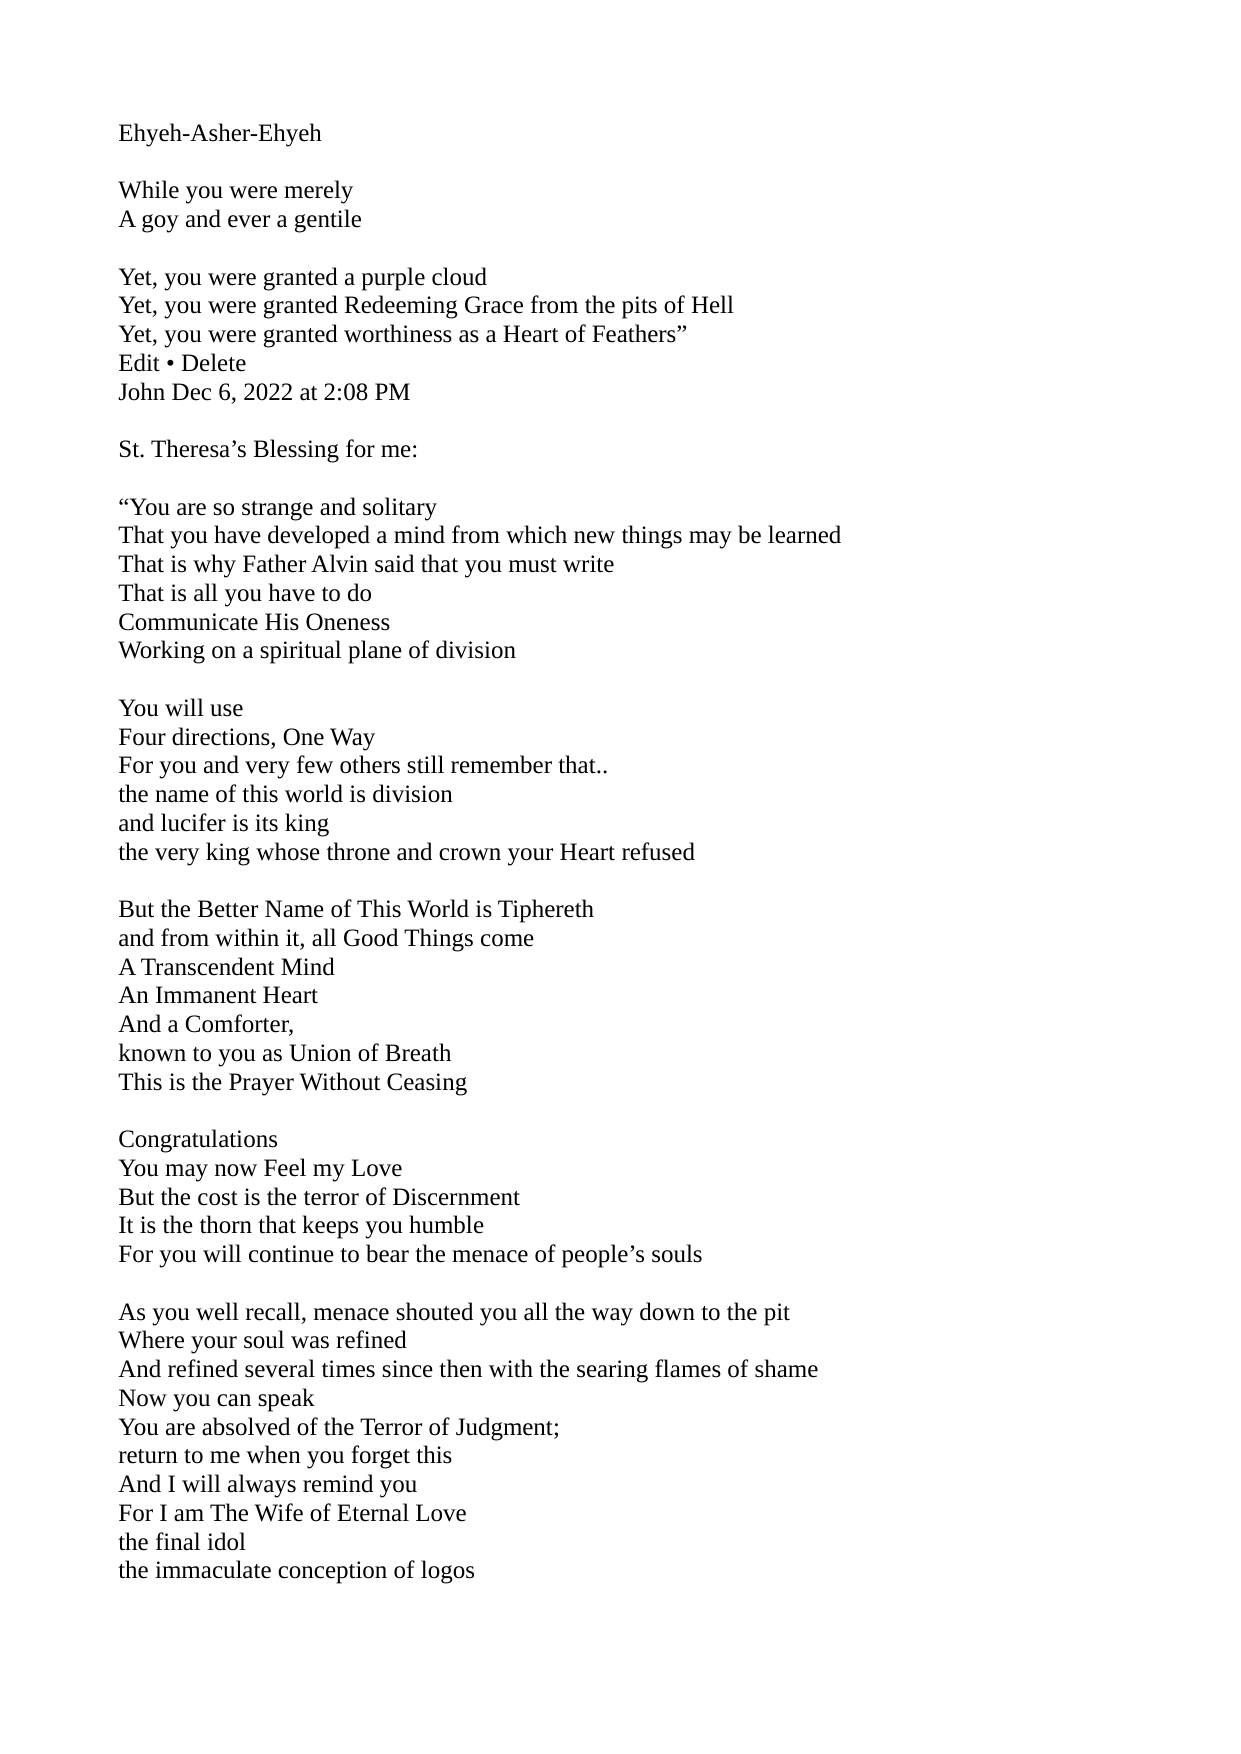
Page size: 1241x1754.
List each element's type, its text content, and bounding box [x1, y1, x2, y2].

text An Immanent Heart [118, 981, 1122, 1009]
text Now you can speak [118, 1383, 1122, 1412]
text Ehyeh-Asher-Ehyeh [118, 118, 1122, 147]
text Yet, you were granted Redeeming Grace from the pits of Hell [118, 291, 1122, 319]
text This is the Prayer Without Ceasing [118, 1067, 1122, 1096]
text But the Better Name of This World is Tiphereth [118, 894, 1122, 923]
text But the cost is the terror of Discernment [118, 1182, 1122, 1211]
text St. Theresa’s Blessing for me: [118, 434, 1122, 463]
text While you were merely [118, 176, 1122, 204]
text Four directions, One Way [118, 722, 1122, 751]
text Where your soul was refined [118, 1326, 1122, 1354]
text For you will continue to bear the menace of people’s souls [118, 1239, 1122, 1268]
text and lucifer is its king [118, 808, 1122, 837]
text It is the thorn that keeps you humble [118, 1211, 1122, 1239]
text And refined several times since then with the searing flames of shame [118, 1354, 1122, 1383]
text That you have developed a mind from which new things may be learned [118, 521, 1122, 549]
text That is why Father Alvin said that you must write [118, 549, 1122, 578]
text A goy and ever a gentile [118, 204, 1122, 233]
text the very king whose throne and crown your Heart refused [118, 837, 1122, 866]
text And a Comforter, [118, 1009, 1122, 1038]
text the name of this world is division [118, 779, 1122, 808]
text You will use [118, 693, 1122, 722]
text For you and very few others still remember that.. [118, 751, 1122, 779]
text the final idol [118, 1527, 1122, 1556]
text You are absolved of the Terror of Judgment; [118, 1412, 1122, 1441]
text the immaculate conception of logos [118, 1556, 1122, 1584]
text Communicate His Oneness [118, 607, 1122, 636]
text “You are so strange and solitary [118, 492, 1122, 521]
text John Dec 6, 2022 at 2:08 PM [118, 377, 1122, 406]
text And I will always remind you [118, 1469, 1122, 1498]
text That is all you have to do [118, 578, 1122, 607]
text known to you as Union of Breath [118, 1038, 1122, 1067]
text Edit • Delete [118, 348, 1122, 377]
text Yet, you were granted worthiness as a Heart of Feathers” [118, 319, 1122, 348]
text Yet, you were granted a purple cloud [118, 262, 1122, 291]
text and from within it, all Good Things come [118, 923, 1122, 952]
text You may now Feel my Love [118, 1153, 1122, 1182]
text A Transcendent Mind [118, 952, 1122, 981]
text Working on a spiritual plane of division [118, 636, 1122, 664]
text return to me when you forget this [118, 1441, 1122, 1469]
text For I am The Wife of Eternal Love [118, 1498, 1122, 1527]
text Congratulations [118, 1124, 1122, 1153]
text As you well recall, menace shouted you all the way down to the pit [118, 1297, 1122, 1326]
